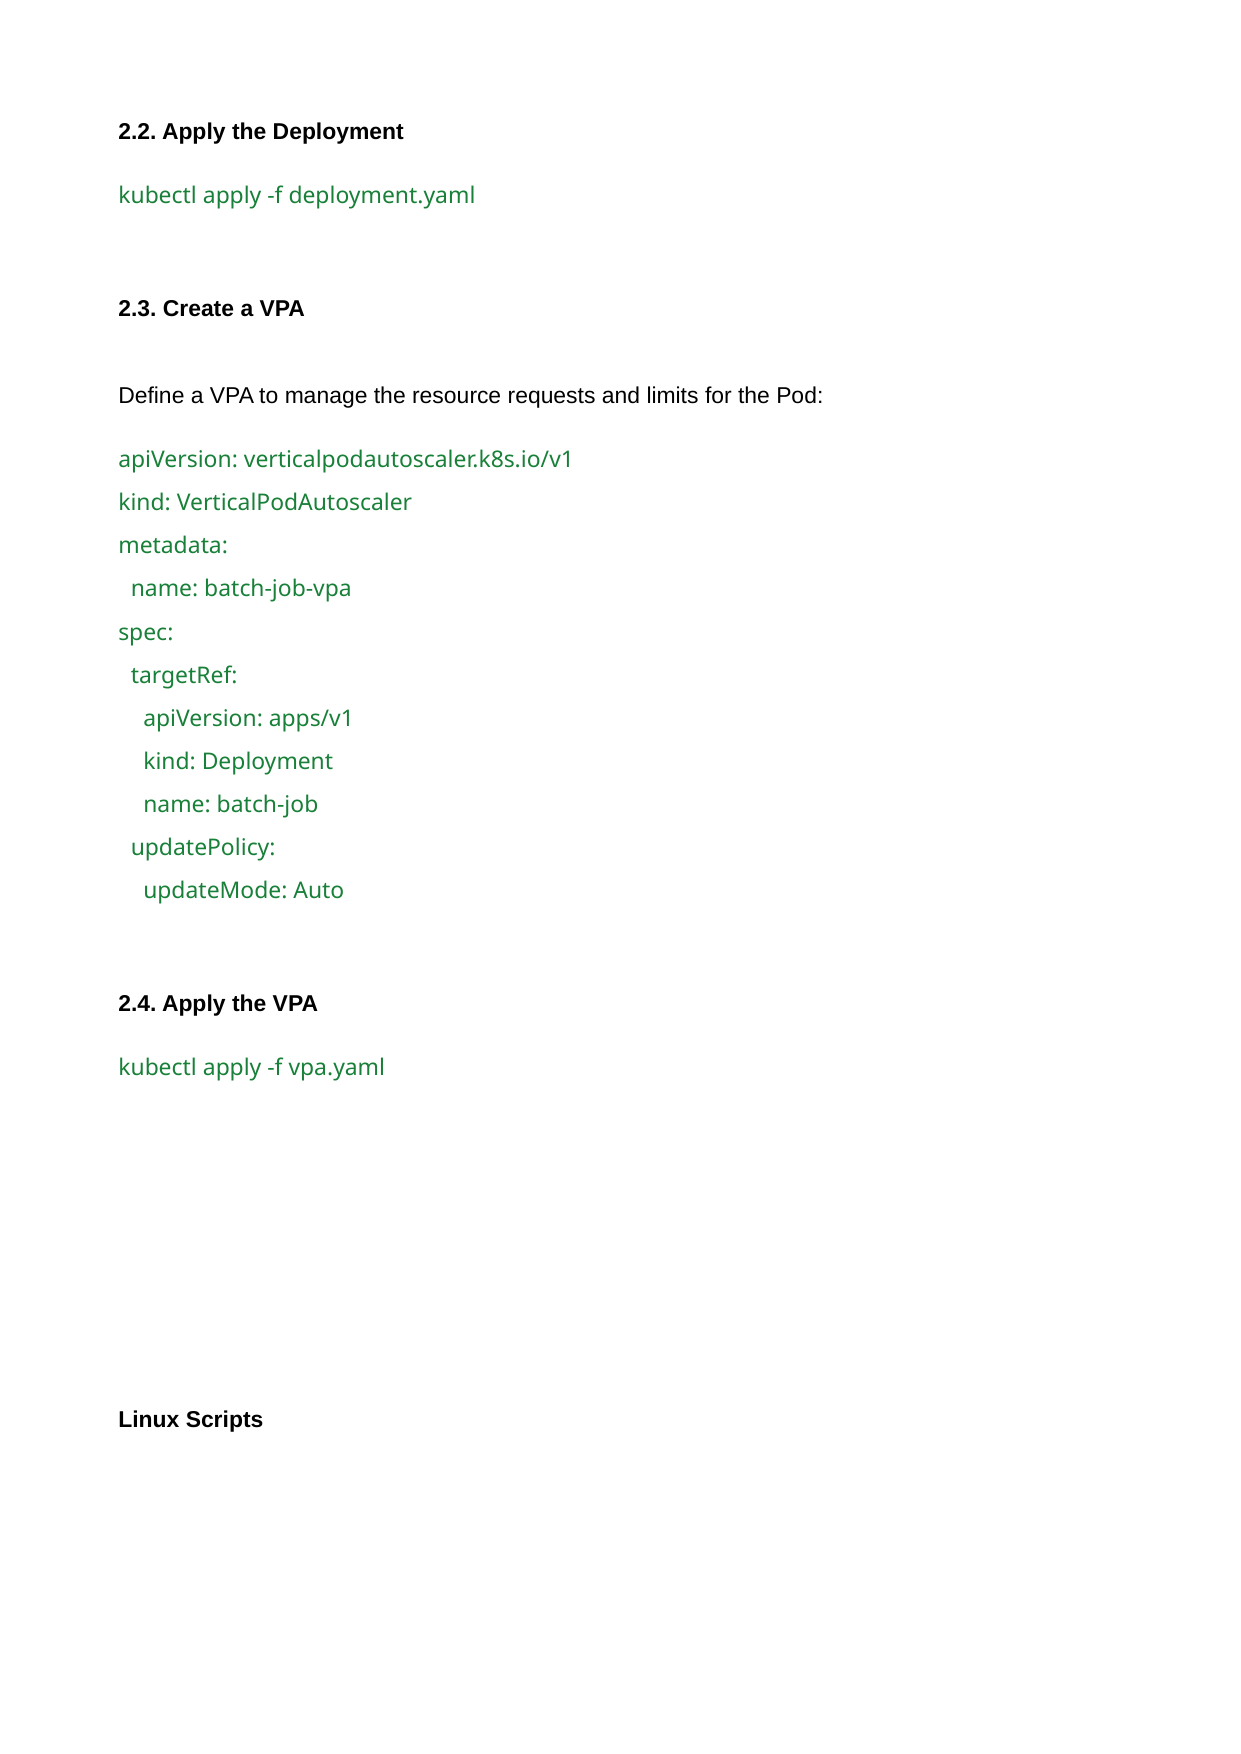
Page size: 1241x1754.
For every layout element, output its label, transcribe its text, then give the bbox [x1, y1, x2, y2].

text targetRef: [118, 658, 1122, 690]
text apiVersion: verticalpodautoscaler.k8s.io/v1 [118, 443, 1122, 474]
text name: batch-job-vpa [118, 572, 1122, 603]
text kubectl apply -f vpa.yaml [118, 1051, 1122, 1082]
text metadata: [118, 529, 1122, 560]
text 2.4. Apply the VPA [118, 990, 1122, 1016]
text 2.3. Create a VPA [118, 295, 1122, 322]
text updatePolicy: [118, 831, 1122, 862]
text updateMode: Auto [118, 874, 1122, 905]
text kind: Deployment [118, 745, 1122, 776]
text 2.2. Apply the Deployment [118, 118, 1122, 144]
text name: batch-job [118, 788, 1122, 819]
text apiVersion: apps/v1 [118, 702, 1122, 733]
text Define a VPA to manage the resource requests and limits for the Pod: [118, 382, 1122, 408]
text kind: VerticalPodAutoscaler [118, 486, 1122, 517]
text Linux Scripts [118, 1406, 1122, 1432]
text kubectl apply -f deployment.yaml [118, 179, 1122, 211]
text spec: [118, 615, 1122, 647]
